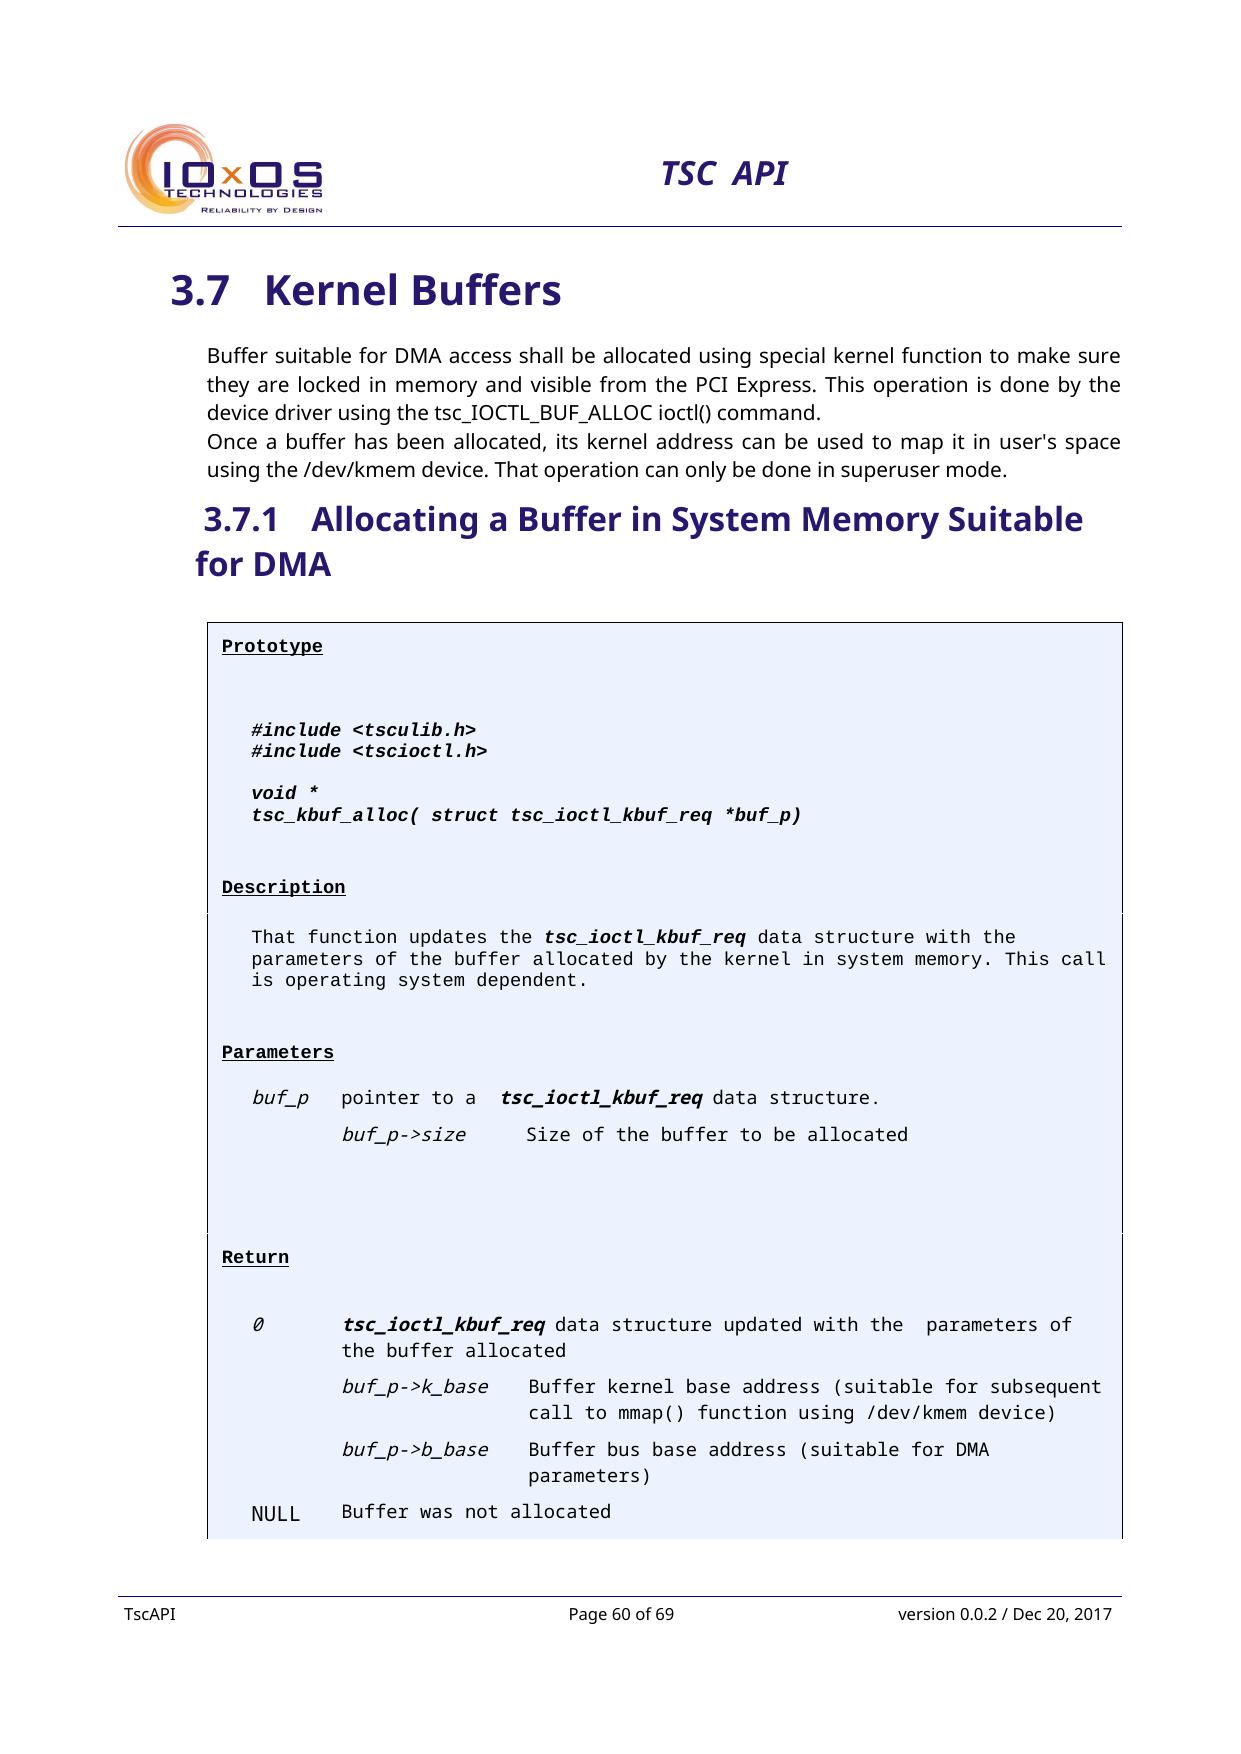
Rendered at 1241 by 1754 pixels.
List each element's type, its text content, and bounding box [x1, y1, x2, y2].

table_header buf_p [246, 1079, 336, 1116]
text Prototype [208, 623, 1122, 655]
table_cell buf_p->k_base [335, 1368, 522, 1431]
picture [123, 123, 323, 217]
text That function updates the tsc_ioctl_kbuf_req data structure with the parameters of the buffer allocated by the kernel in system memory. This call is operating system dependent. [208, 913, 1122, 992]
table_header 0 [246, 1306, 335, 1368]
table_header tsc_ioctl_kbuf_req data structure updated with the parameters of the buffer allocated [335, 1306, 1122, 1368]
text Once a buffer has been allocated, its kernel address can be used to map it in user's space using the /dev/kmem device. That operation can only be done in superuser mode. [207, 427, 1122, 484]
table_cell NULL [246, 1493, 335, 1539]
text #include <tscioctl.h> [208, 742, 1122, 763]
table_cell [246, 1116, 336, 1161]
table_cell [208, 1368, 246, 1431]
table_header [208, 1079, 246, 1116]
table_header pointer to a tsc_ioctl_kbuf_req data structure. [336, 1079, 1122, 1116]
text tsc_kbuf_alloc( struct tsc_ioctl_kbuf_req *buf_p) [208, 805, 1122, 827]
subtitle Description [208, 863, 1122, 913]
text void * [208, 784, 1122, 805]
table_cell buf_p->size [336, 1116, 520, 1161]
table_cell buf_p->b_base [335, 1431, 522, 1493]
text #include <tsculib.h> [208, 706, 1122, 742]
subtitle Parameters [208, 1028, 1122, 1079]
table_cell [208, 1116, 246, 1161]
table_header [208, 1306, 246, 1368]
table_cell [208, 1431, 246, 1493]
table_cell Buffer was not allocated [335, 1493, 1122, 1539]
text Buffer suitable for DMA access shall be allocated using special kernel function to make sure they are locked in memory and visible from the PCI Express. This operation is done by the device driver using the tsc_IOCTL_BUF_ALLOC ioctl() command. [207, 341, 1122, 427]
subtitle Allocating a Buffer in System Memory Suitable for DMA [195, 495, 1122, 586]
table_cell Buffer kernel base address (suitable for subsequent call to mmap() function using /dev/kmem device) [522, 1368, 1122, 1431]
table_cell Size of the buffer to be allocated [520, 1116, 1122, 1161]
table_cell [246, 1368, 335, 1431]
table_cell [246, 1431, 335, 1493]
subtitle Return [208, 1233, 1122, 1269]
table_cell Buffer bus base address (suitable for DMA parameters) [522, 1431, 1122, 1493]
subtitle Kernel Buffers [159, 261, 1122, 318]
table_cell [208, 1493, 246, 1539]
